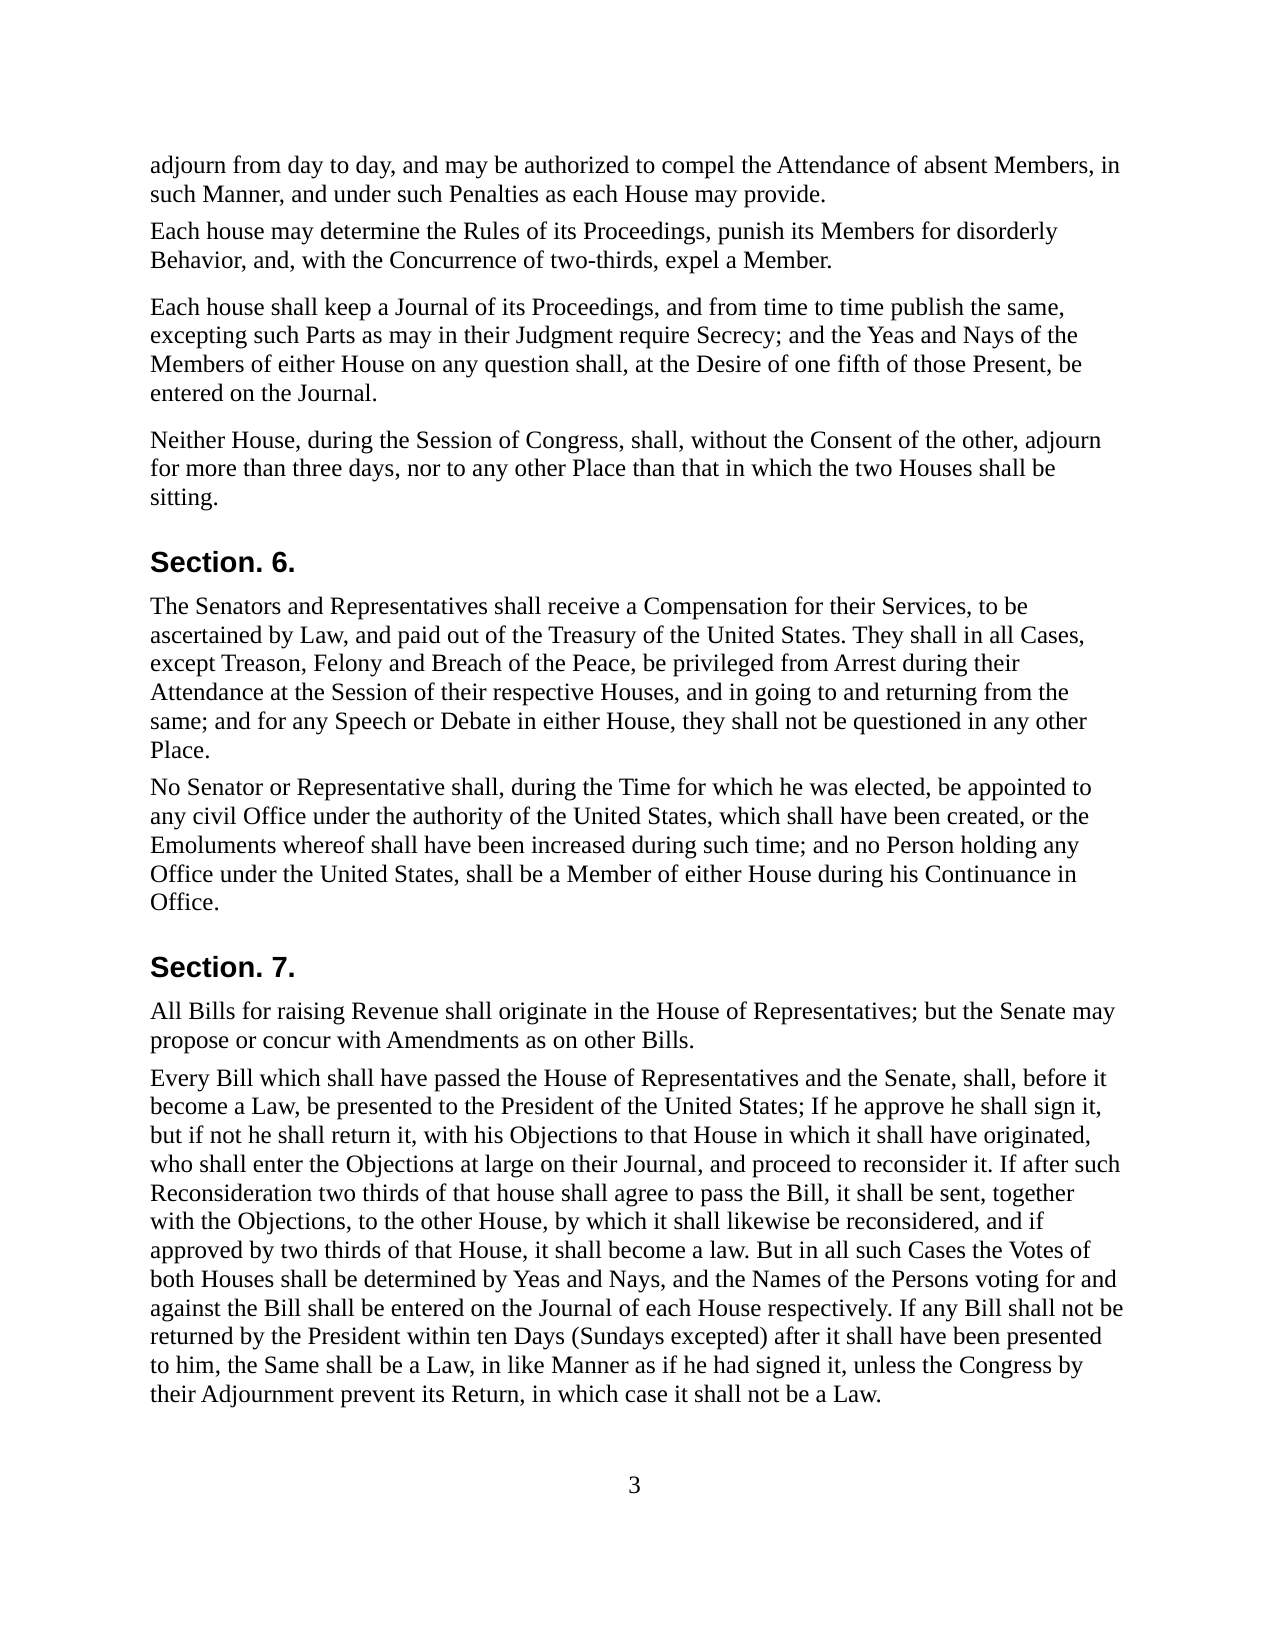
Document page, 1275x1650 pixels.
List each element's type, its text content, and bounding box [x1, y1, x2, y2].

subtitle Section. 6. [150, 545, 1125, 578]
text Each house may determine the Rules of its Proceedings, punish its Members for disorderly Behavior, and, with the Concurrence of two-thirds, expel a Member. [150, 216, 1125, 274]
subtitle Section. 7. [150, 950, 1125, 984]
text No Senator or Representative shall, during the Time for which he was elected, be appointed to any civil Office under the authority of the United States, which shall have been created, or the Emoluments whereof shall have been increased during such time; and no Person holding any Office under the United States, shall be a Member of either House during his Continuance in Office. [150, 772, 1125, 916]
text Every Bill which shall have passed the House of Representatives and the Senate, shall, before it become a Law, be presented to the President of the United States; If he approve he shall sign it, but if not he shall return it, with his Objections to that House in which it shall have originated, who shall enter the Objections at large on their Journal, and proceed to reconsider it. If after such Reconsideration two thirds of that house shall agree to pass the Bill, it shall be sent, together with the Objections, to the other House, by which it shall likewise be reconsidered, and if approved by two thirds of that House, it shall become a law. But in all such Cases the Votes of both Houses shall be determined by Yeas and Nays, and the Names of the Persons voting for and against the Bill shall be entered on the Journal of each House respectively. If any Bill shall not be returned by the President within ten Days (Sundays excepted) after it shall have been presented to him, the Same shall be a Law, in like Manner as if he had signed it, unless the Congress by their Adjournment prevent its Return, in which case it shall not be a Law. [150, 1063, 1125, 1408]
text Neither House, during the Session of Congress, shall, without the Consent of the other, adjourn for more than three days, nor to any other Place than that in which the two Houses shall be sitting. [150, 425, 1125, 511]
text adjourn from day to day, and may be authorized to compel the Attendance of absent Members, in such Manner, and under such Penalties as each House may provide. [150, 150, 1125, 207]
text Each house shall keep a Journal of its Proceedings, and from time to time publish the same, excepting such Parts as may in their Judgment require Secrecy; and the Yeas and Nays of the Members of either House on any question shall, at the Desire of one fifth of those Present, be entered on the Journal. [150, 292, 1125, 407]
text All Bills for raising Revenue shall originate in the House of Representatives; but the Senate may propose or concur with Amendments as on other Bills. [150, 996, 1125, 1054]
text The Senators and Representatives shall receive a Compensation for their Services, to be ascertained by Law, and paid out of the Treasury of the United States. They shall in all Cases, except Treason, Felony and Breach of the Peace, be privileged from Arrest during their Attendance at the Session of their respective Houses, and in going to and returning from the same; and for any Speech or Debate in either House, they shall not be questioned in any other Place. [150, 591, 1125, 763]
